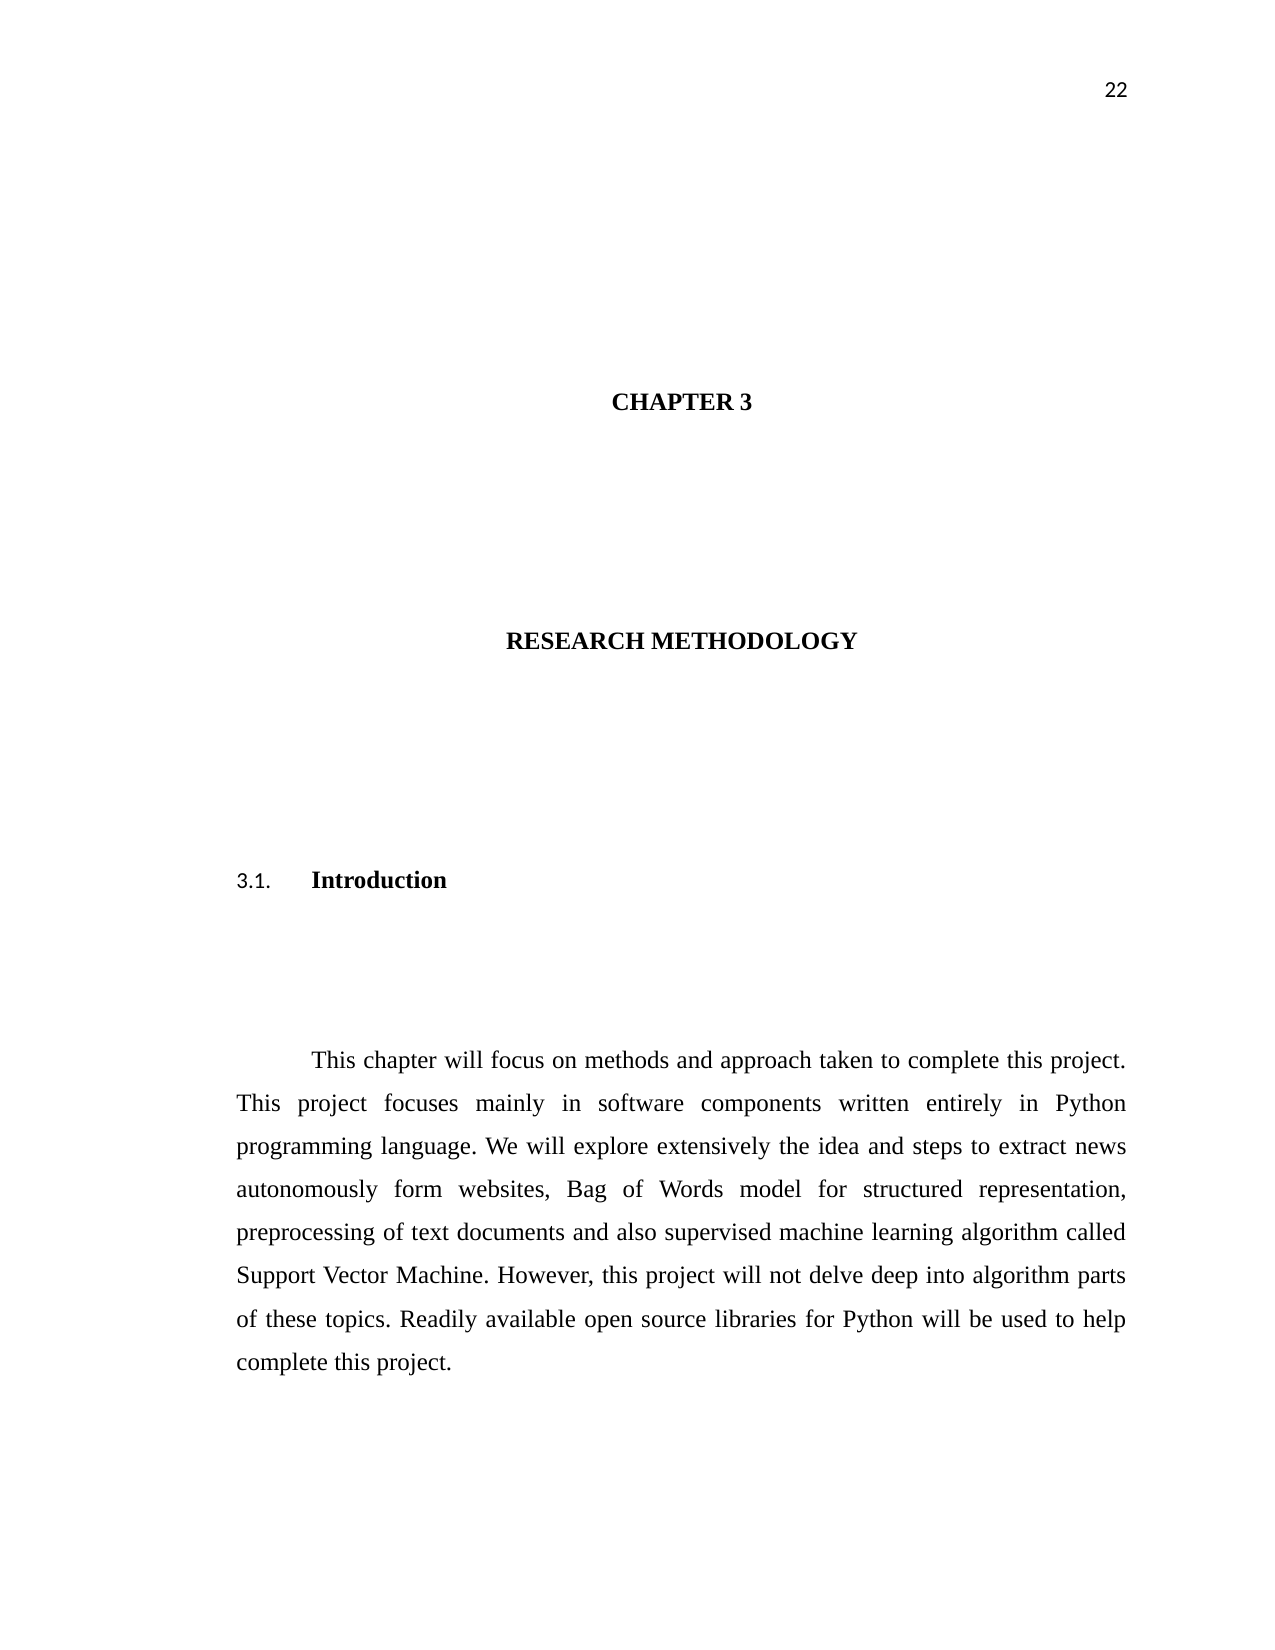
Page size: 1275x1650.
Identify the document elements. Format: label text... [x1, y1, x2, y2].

text This chapter will focus on methods and approach taken to complete this project. This project focuses mainly in software components written entirely in Python programming language. We will explore extensively the idea and steps to extract news autonomously form websites, Bag of Words model for structured representation, preprocessing of text documents and also supervised machine learning algorithm called Support Vector Machine. However, this project will not delve deep into algorithm parts of these topics. Readily available open source libraries for Python will be used to help complete this project. [236, 1045, 1127, 1376]
text CHAPTER 3 [236, 387, 1127, 416]
list Introduction [236, 865, 1127, 894]
text RESEARCH METHODOLOGY [236, 626, 1127, 655]
